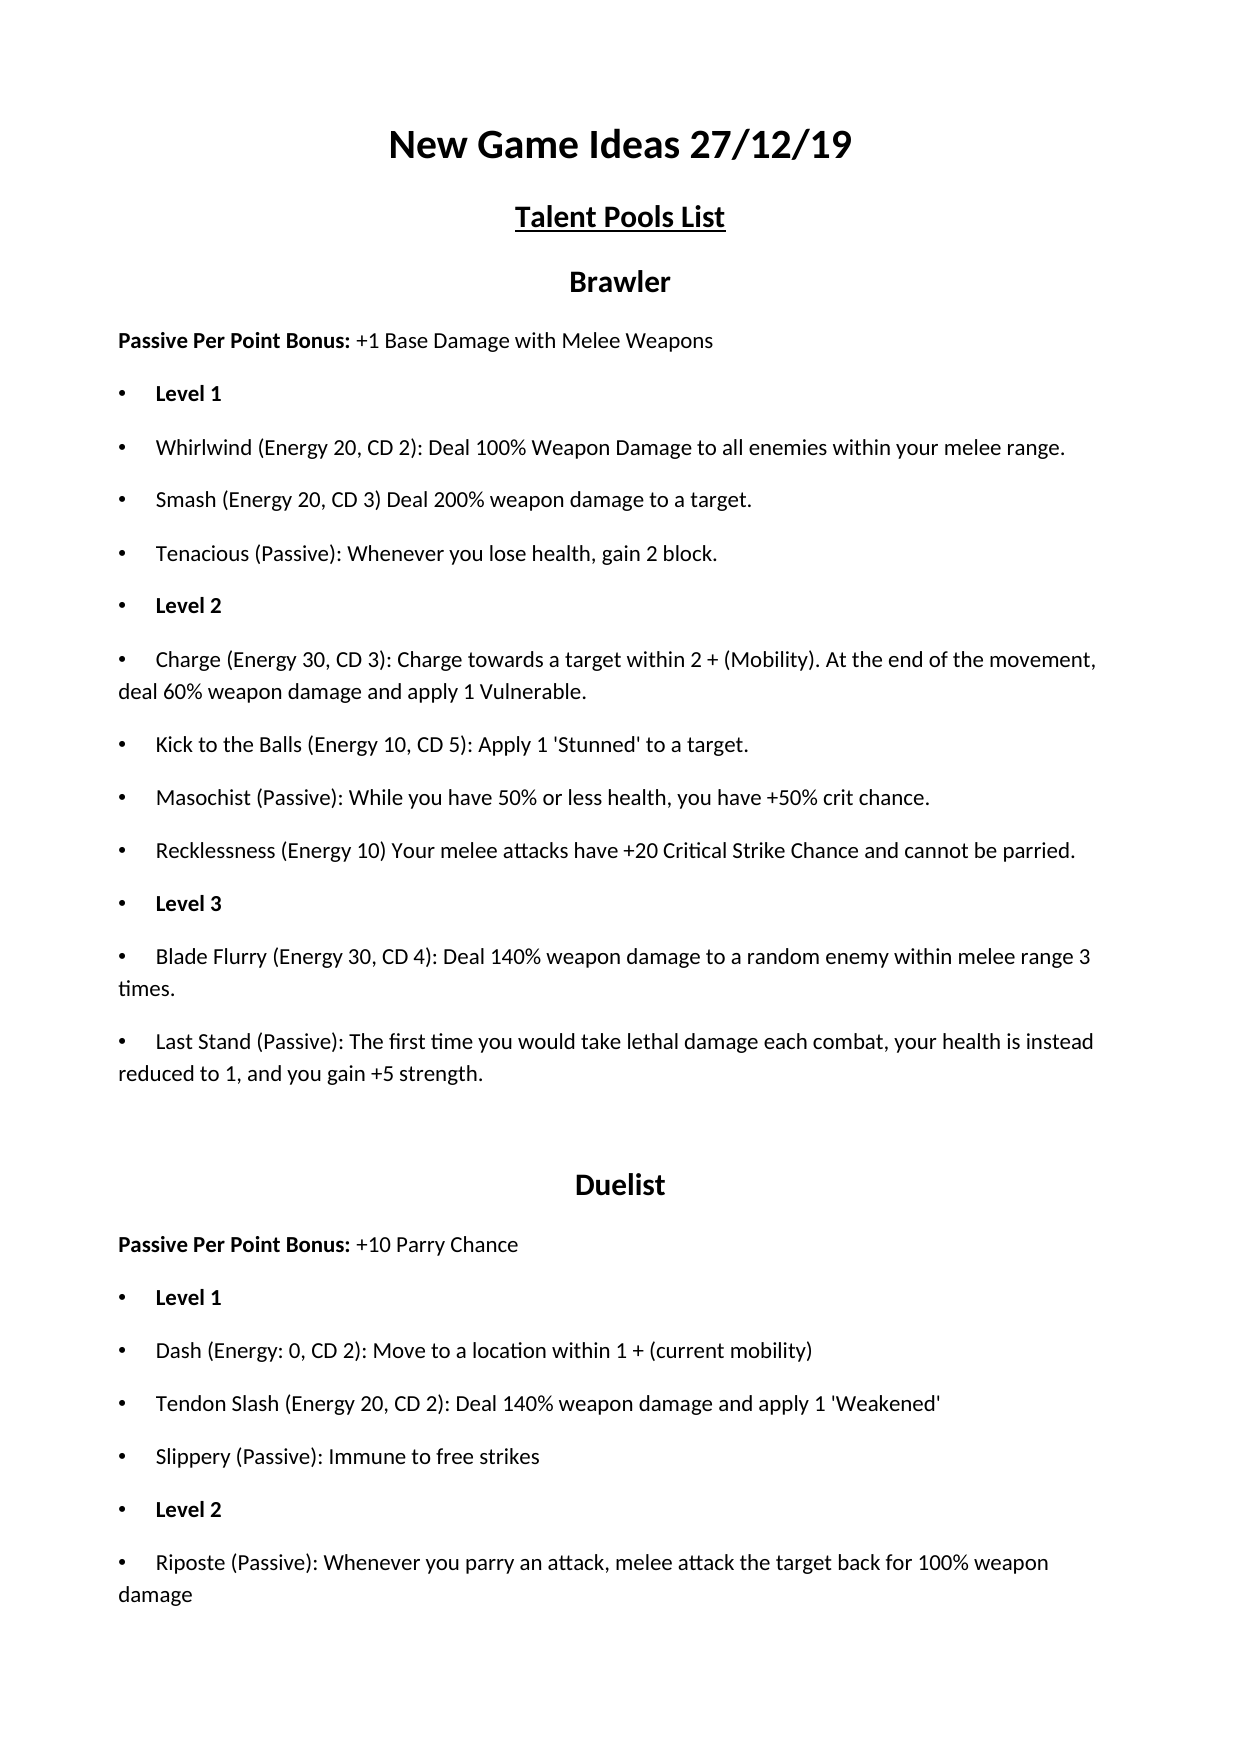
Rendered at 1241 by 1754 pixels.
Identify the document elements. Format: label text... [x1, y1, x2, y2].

list Smash (Energy 20, CD 3) Deal 200% weapon damage to a target. [81, 486, 1122, 514]
list Level 2 [81, 592, 1122, 620]
list Level 2 [81, 1495, 1122, 1523]
list Level 1 [81, 379, 1122, 408]
text Passive Per Point Bonus: +10 Parry Chance [118, 1230, 1122, 1258]
list Dash (Energy: 0, CD 2): Move to a location within 1 + (current mobility) [81, 1336, 1122, 1364]
text New Game Ideas 27/12/19 [118, 118, 1122, 169]
list Whirlwind (Energy 20, CD 2): Deal 100% Weapon Damage to all enemies within your melee range. [81, 433, 1122, 461]
text Talent Pools List [118, 197, 1122, 236]
list Masochist (Passive): While you have 50% or less health, you have +50% crit chance. [81, 783, 1122, 811]
list Last Stand (Passive): The first time you would take lethal damage each combat, your health is instead reduced to 1, and you gain +5 strength. [81, 1027, 1122, 1087]
list Slippery (Passive): Immune to free strikes [81, 1442, 1122, 1470]
list Level 3 [81, 889, 1122, 917]
text Passive Per Point Bonus: +1 Base Damage with Melee Weapons [118, 327, 1122, 354]
list Riposte (Passive): Whenever you parry an attack, melee attack the target back for 100% weapon damage [81, 1548, 1122, 1608]
text Brawler [118, 262, 1122, 300]
list Tenacious (Passive): Whenever you lose health, gain 2 block. [81, 539, 1122, 567]
list Recklessness (Energy 10) Your melee attacks have +20 Critical Strike Chance and cannot be parried. [81, 836, 1122, 864]
list Kick to the Balls (Energy 10, CD 5): Apply 1 'Stunned' to a target. [81, 730, 1122, 758]
list Tendon Slash (Energy 20, CD 2): Deal 140% weapon damage and apply 1 'Weakened' [81, 1389, 1122, 1417]
text Duelist [118, 1165, 1122, 1203]
list Charge (Energy 30, CD 3): Charge towards a target within 2 + (Mobility). At the end of the movement, deal 60% weapon damage and apply 1 Vulnerable. [81, 645, 1122, 705]
list Level 1 [81, 1283, 1122, 1311]
list Blade Flurry (Energy 30, CD 4): Deal 140% weapon damage to a random enemy within melee range 3 times. [81, 942, 1122, 1002]
